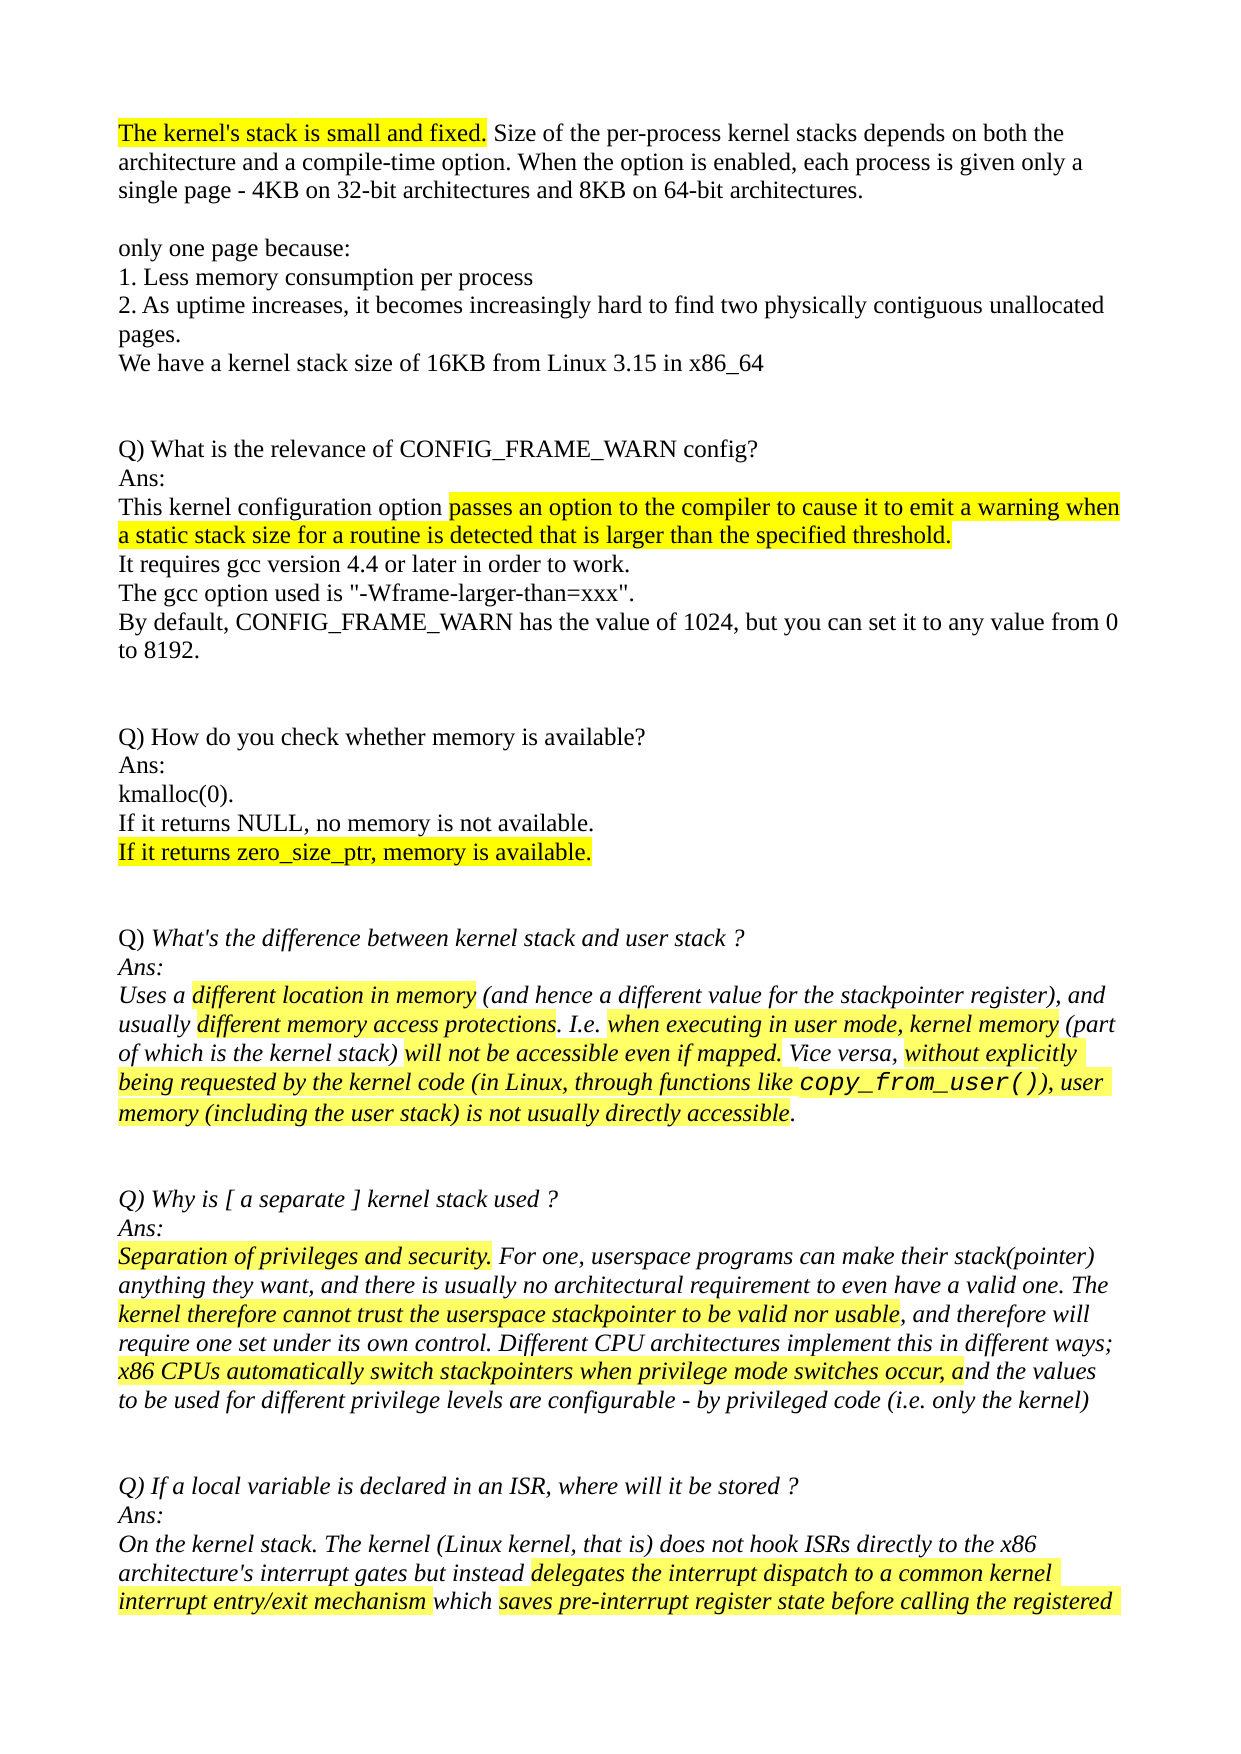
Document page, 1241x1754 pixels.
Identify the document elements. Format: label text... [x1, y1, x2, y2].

text kmalloc(0). [118, 779, 1122, 808]
text Ans: [118, 463, 1122, 492]
text 2. As uptime increases, it becomes increasingly hard to find two physically contiguous unallocated pages. [118, 291, 1122, 348]
text Ans: [118, 1213, 1122, 1241]
text The gcc option used is "-Wframe-larger-than=xxx". [118, 578, 1122, 607]
text Q) What's the difference between kernel stack and user stack ? [118, 923, 1122, 952]
text Q) How do you check whether memory is available? [118, 722, 1122, 751]
text By default, CONFIG_FRAME_WARN has the value of 1024, but you can set it to any value from 0 to 8192. [118, 607, 1122, 664]
text Q) Why is [ a separate ] kernel stack used ? [118, 1184, 1122, 1213]
text Ans: [118, 751, 1122, 779]
text Q) If a local variable is declared in an ISR, where will it be stored ? [118, 1471, 1122, 1500]
text only one page because: [118, 233, 1122, 262]
text Ans: [118, 952, 1122, 981]
text The kernel's stack is small and fixed. Size of the per-process kernel stacks depends on both the architecture and a compile-time option. When the option is enabled, each process is given only a single page - 4KB on 32-bit architectures and 8KB on 64-bit architectures. [118, 118, 1122, 204]
text Ans: [118, 1500, 1122, 1529]
text On the kernel stack. The kernel (Linux kernel, that is) does not hook ISRs directly to the x86 architecture's interrupt gates but instead delegates the interrupt dispatch to a common kernel interrupt entry/exit mechanism which saves pre-interrupt register state before calling the registered [118, 1529, 1122, 1615]
text This kernel configuration option passes an option to the compiler to cause it to emit a warning when a static stack size for a routine is detected that is larger than the specified threshold. [118, 492, 1122, 549]
text If it returns zero_size_ptr, memory is available. [118, 837, 1122, 866]
text Uses a different location in memory (and hence a different value for the stackpointer register), and usually different memory access protections. I.e. when executing in user mode, kernel memory (part of which is the kernel stack) will not be accessible even if mapped. Vice versa, without explicitly being requested by the kernel code (in Linux, through functions like copy_from_user()), user memory (including the user stack) is not usually directly accessible. [118, 981, 1122, 1126]
text It requires gcc version 4.4 or later in order to work. [118, 549, 1122, 578]
text We have a kernel stack size of 16KB from Linux 3.15 in x86_64 [118, 348, 1122, 377]
text 1. Less memory consumption per process [118, 262, 1122, 291]
text If it returns NULL, no memory is not available. [118, 808, 1122, 837]
text Q) What is the relevance of CONFIG_FRAME_WARN config? [118, 434, 1122, 463]
text Separation of privileges and security. For one, userspace programs can make their stack(pointer) anything they want, and there is usually no architectural requirement to even have a valid one. The kernel therefore cannot trust the userspace stackpointer to be valid nor usable, and therefore will require one set under its own control. Different CPU architectures implement this in different ways; x86 CPUs automatically switch stackpointers when privilege mode switches occur, and the values to be used for different privilege levels are configurable - by privileged code (i.e. only the kernel) [118, 1241, 1122, 1414]
